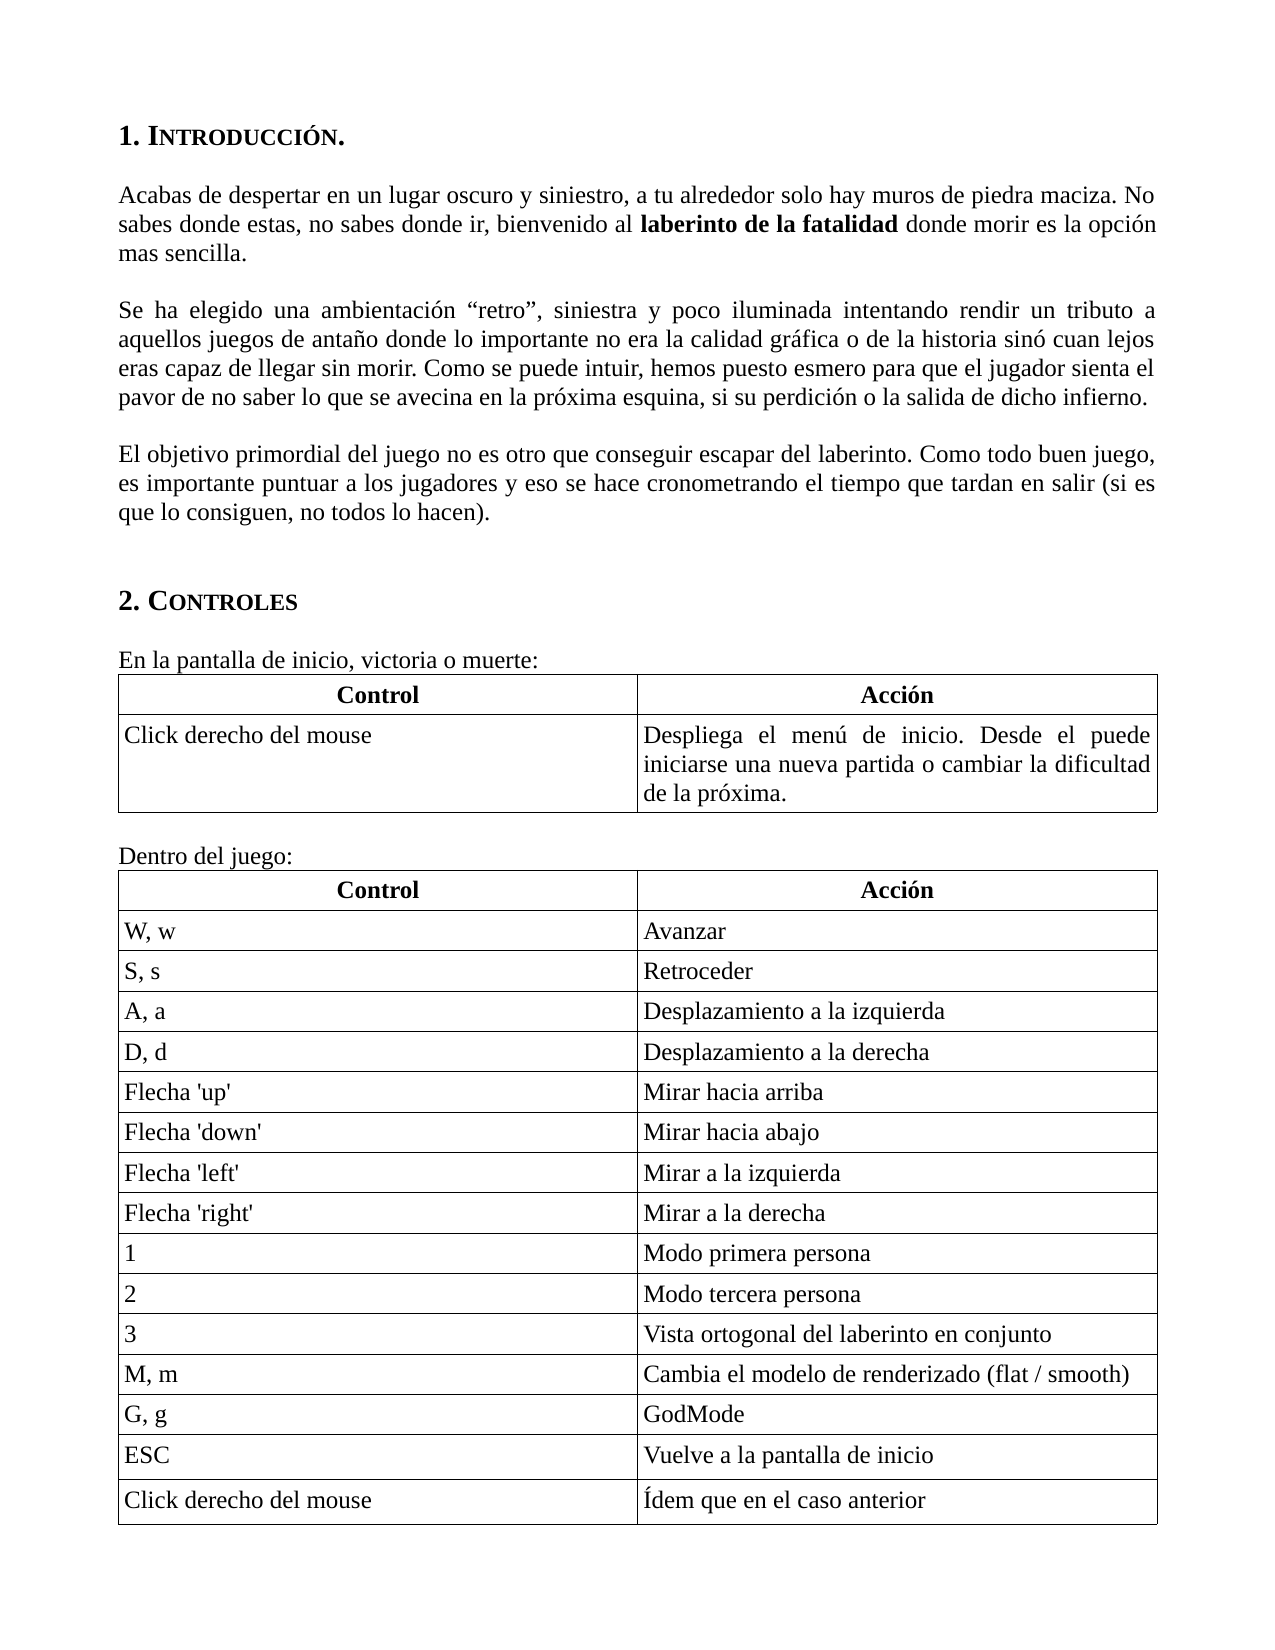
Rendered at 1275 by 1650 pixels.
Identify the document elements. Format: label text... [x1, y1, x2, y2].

table_cell Click derecho del mouse [119, 715, 637, 812]
text Dentro del juego: [118, 841, 1157, 870]
table_header Control [119, 871, 637, 910]
table_cell 2 [119, 1274, 637, 1313]
text Acabas de despertar en un lugar oscuro y siniestro, a tu alrededor solo hay muros de piedra maciza. No sabes donde estas, no sabes donde ir, bienvenido al laberinto de la fatalidad donde morir es la opción mas sencilla. [118, 180, 1157, 267]
table_cell Ídem que en el caso anterior [638, 1480, 1157, 1524]
table_cell Desplazamiento a la izquierda [638, 992, 1157, 1031]
table_cell A, a [119, 992, 637, 1031]
table_cell Retroceder [638, 951, 1157, 991]
table_cell G, g [119, 1395, 637, 1434]
text 2. Controles [118, 583, 1157, 616]
table_cell M, m [119, 1355, 637, 1394]
text El objetivo primordial del juego no es otro que conseguir escapar del laberinto. Como todo buen juego, es importante puntuar a los jugadores y eso se hace cronometrando el tiempo que tardan en salir (si es que lo consiguen, no todos lo hacen). [118, 439, 1157, 525]
table_cell Mirar hacia arriba [638, 1072, 1157, 1112]
text En la pantalla de inicio, victoria o muerte: [118, 645, 1157, 674]
table_cell Cambia el modelo de renderizado (flat / smooth) [638, 1355, 1157, 1394]
table_cell Flecha 'right' [119, 1193, 637, 1232]
table_cell 1 [119, 1234, 637, 1273]
text 1. Introducción. [118, 118, 1157, 152]
table_cell ESC [119, 1435, 637, 1479]
table_cell Click derecho del mouse [119, 1480, 637, 1524]
table_cell D, d [119, 1032, 637, 1071]
table_cell Modo tercera persona [638, 1274, 1157, 1313]
table_cell S, s [119, 951, 637, 991]
table_cell Avanzar [638, 911, 1157, 950]
table_cell Flecha 'down' [119, 1113, 637, 1152]
table_header Control [119, 675, 637, 714]
table_cell Despliega el menú de inicio. Desde el puede iniciarse una nueva partida o cambiar la dificultad de la próxima. [638, 715, 1157, 812]
text Se ha elegido una ambientación “retro”, siniestra y poco iluminada intentando rendir un tributo a aquellos juegos de antaño donde lo importante no era la calidad gráfica o de la historia sinó cuan lejos eras capaz de llegar sin morir. Como se puede intuir, hemos puesto esmero para que el jugador sienta el pavor de no saber lo que se avecina en la próxima esquina, si su perdición o la salida de dicho infierno. [118, 295, 1157, 410]
table_cell Mirar a la derecha [638, 1193, 1157, 1232]
table_cell GodMode [638, 1395, 1157, 1434]
table_cell Mirar hacia abajo [638, 1113, 1157, 1152]
table_cell Desplazamiento a la derecha [638, 1032, 1157, 1071]
table_cell Flecha 'left' [119, 1153, 637, 1192]
table_header Acción [638, 871, 1157, 910]
table_header Acción [638, 675, 1157, 714]
table_cell Modo primera persona [638, 1234, 1157, 1273]
table_cell 3 [119, 1314, 637, 1353]
table_cell Vuelve a la pantalla de inicio [638, 1435, 1157, 1479]
table_cell Flecha 'up' [119, 1072, 637, 1112]
table_cell W, w [119, 911, 637, 950]
table_cell Vista ortogonal del laberinto en conjunto [638, 1314, 1157, 1353]
table_cell Mirar a la izquierda [638, 1153, 1157, 1192]
